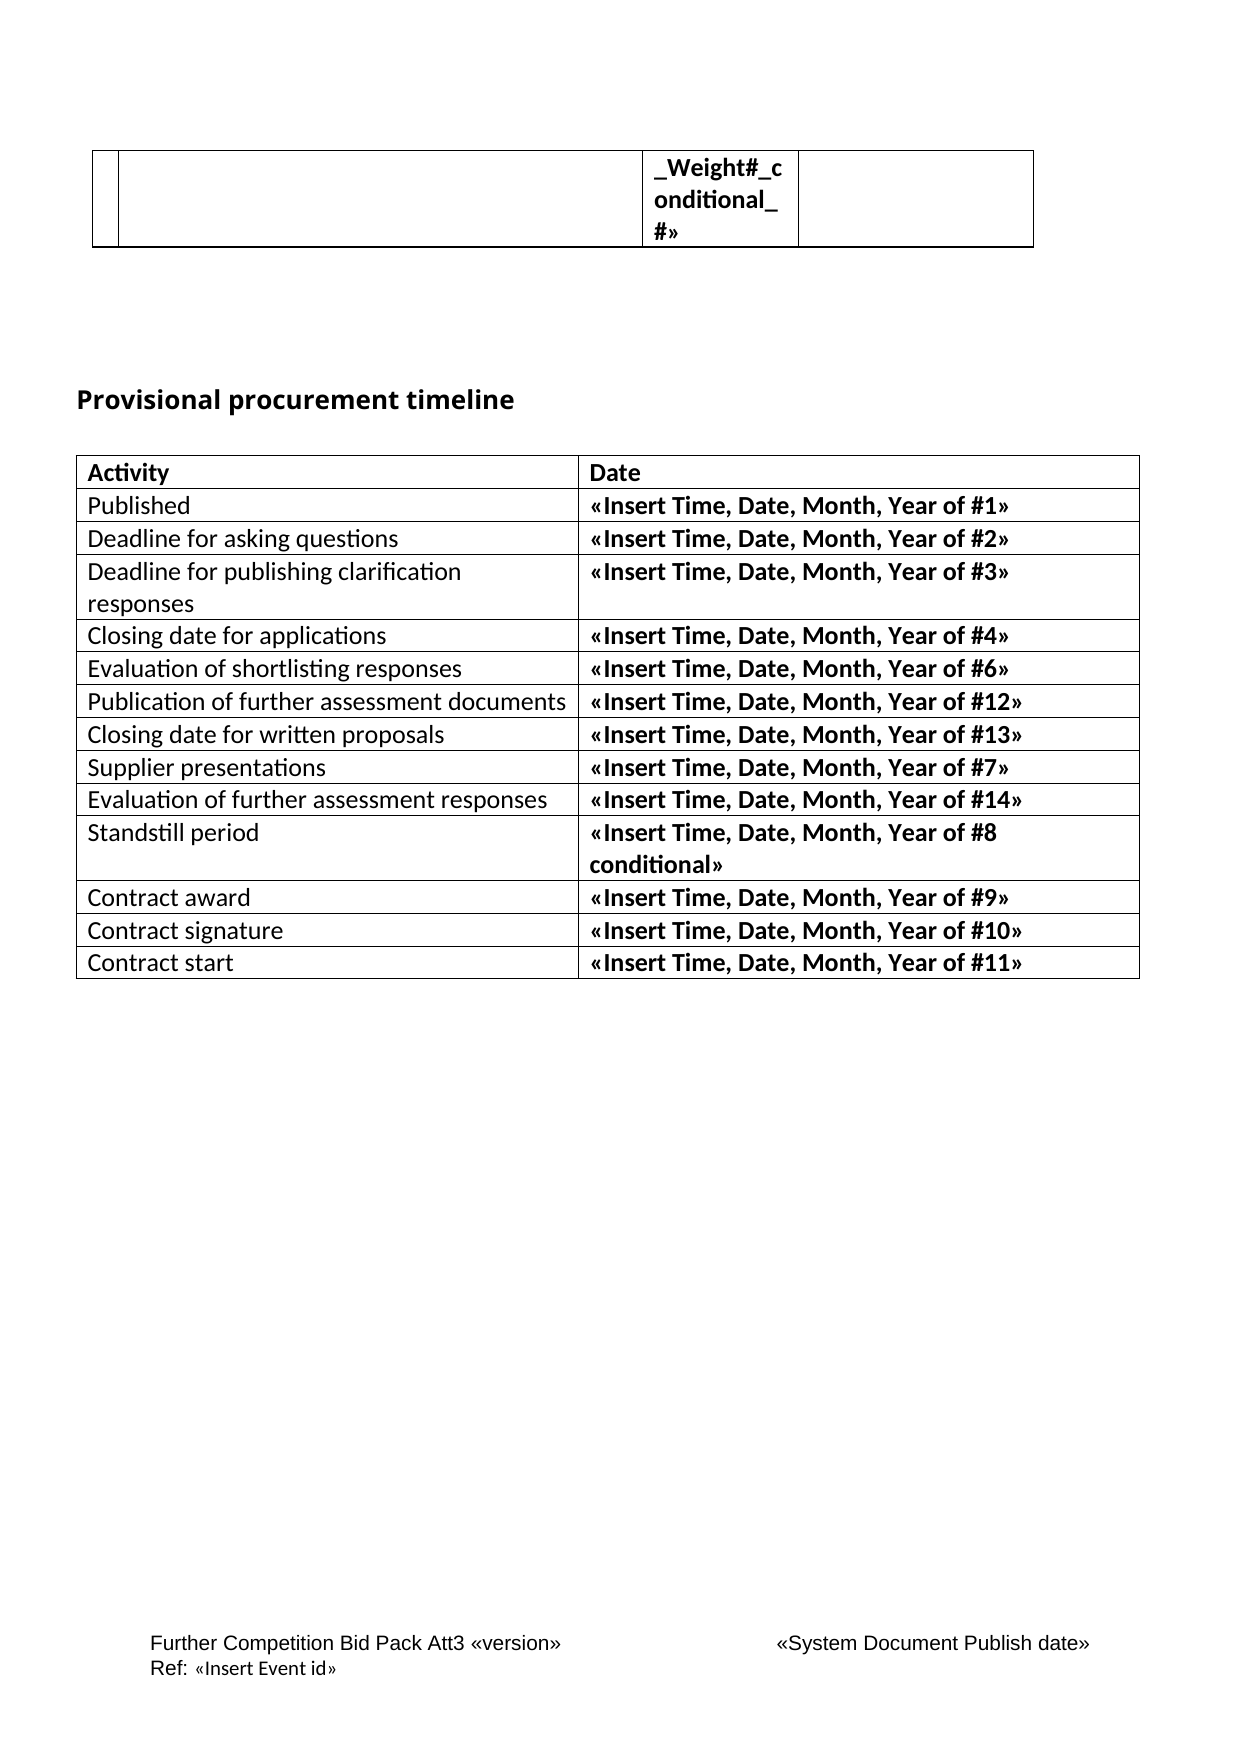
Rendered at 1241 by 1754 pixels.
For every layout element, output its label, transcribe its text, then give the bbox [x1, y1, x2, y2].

table_cell Supplier presentations [77, 751, 578, 782]
table_cell Contract signature [77, 914, 578, 946]
table_cell Evaluation of further assessment responses [77, 784, 578, 815]
table_cell Contract award [77, 881, 578, 913]
table_cell Deadline for publishing clarification responses [77, 555, 578, 618]
table_cell «Insert Time, Date, Month, Year of #7» [579, 751, 1139, 782]
table_cell «Insert Time, Date, Month, Year of #14» [579, 784, 1139, 815]
table_cell «Insert Time, Date, Month, Year of #2» [579, 522, 1139, 554]
table_cell Closing date for applications [77, 620, 578, 651]
table_cell _Weight#_conditional_#» [643, 151, 798, 246]
table_cell «Insert Time, Date, Month, Year of #8 conditional» [579, 816, 1139, 880]
table_cell «Insert Time, Date, Month, Year of #3» [579, 555, 1139, 618]
table_header Activity [77, 456, 578, 488]
table_cell [119, 151, 642, 246]
table_cell Closing date for written proposals [77, 718, 578, 750]
table_cell Contract start [77, 947, 578, 978]
table_cell «Insert Time, Date, Month, Year of #9» [579, 881, 1139, 913]
table_cell «Insert Time, Date, Month, Year of #10» [579, 914, 1139, 946]
table_header Date [579, 456, 1139, 488]
table_cell «Insert Time, Date, Month, Year of #4» [579, 620, 1139, 651]
table_cell «Insert Time, Date, Month, Year of #11» [579, 947, 1139, 978]
table_cell «Insert Time, Date, Month, Year of #1» [579, 489, 1139, 521]
table_cell «Insert Time, Date, Month, Year of #6» [579, 652, 1139, 684]
table_cell Standstill period [77, 816, 578, 880]
table_cell Deadline for asking questions [77, 522, 578, 554]
table_cell Published [77, 489, 578, 521]
table_cell Evaluation of shortlisting responses [77, 652, 578, 684]
table_cell [799, 151, 1033, 246]
table_cell «Insert Time, Date, Month, Year of #13» [579, 718, 1139, 750]
table_cell Publication of further assessment documents [77, 685, 578, 717]
table_cell «Insert Time, Date, Month, Year of #12» [579, 685, 1139, 717]
text Provisional procurement timeline [76, 382, 1090, 417]
table_cell [93, 151, 118, 246]
